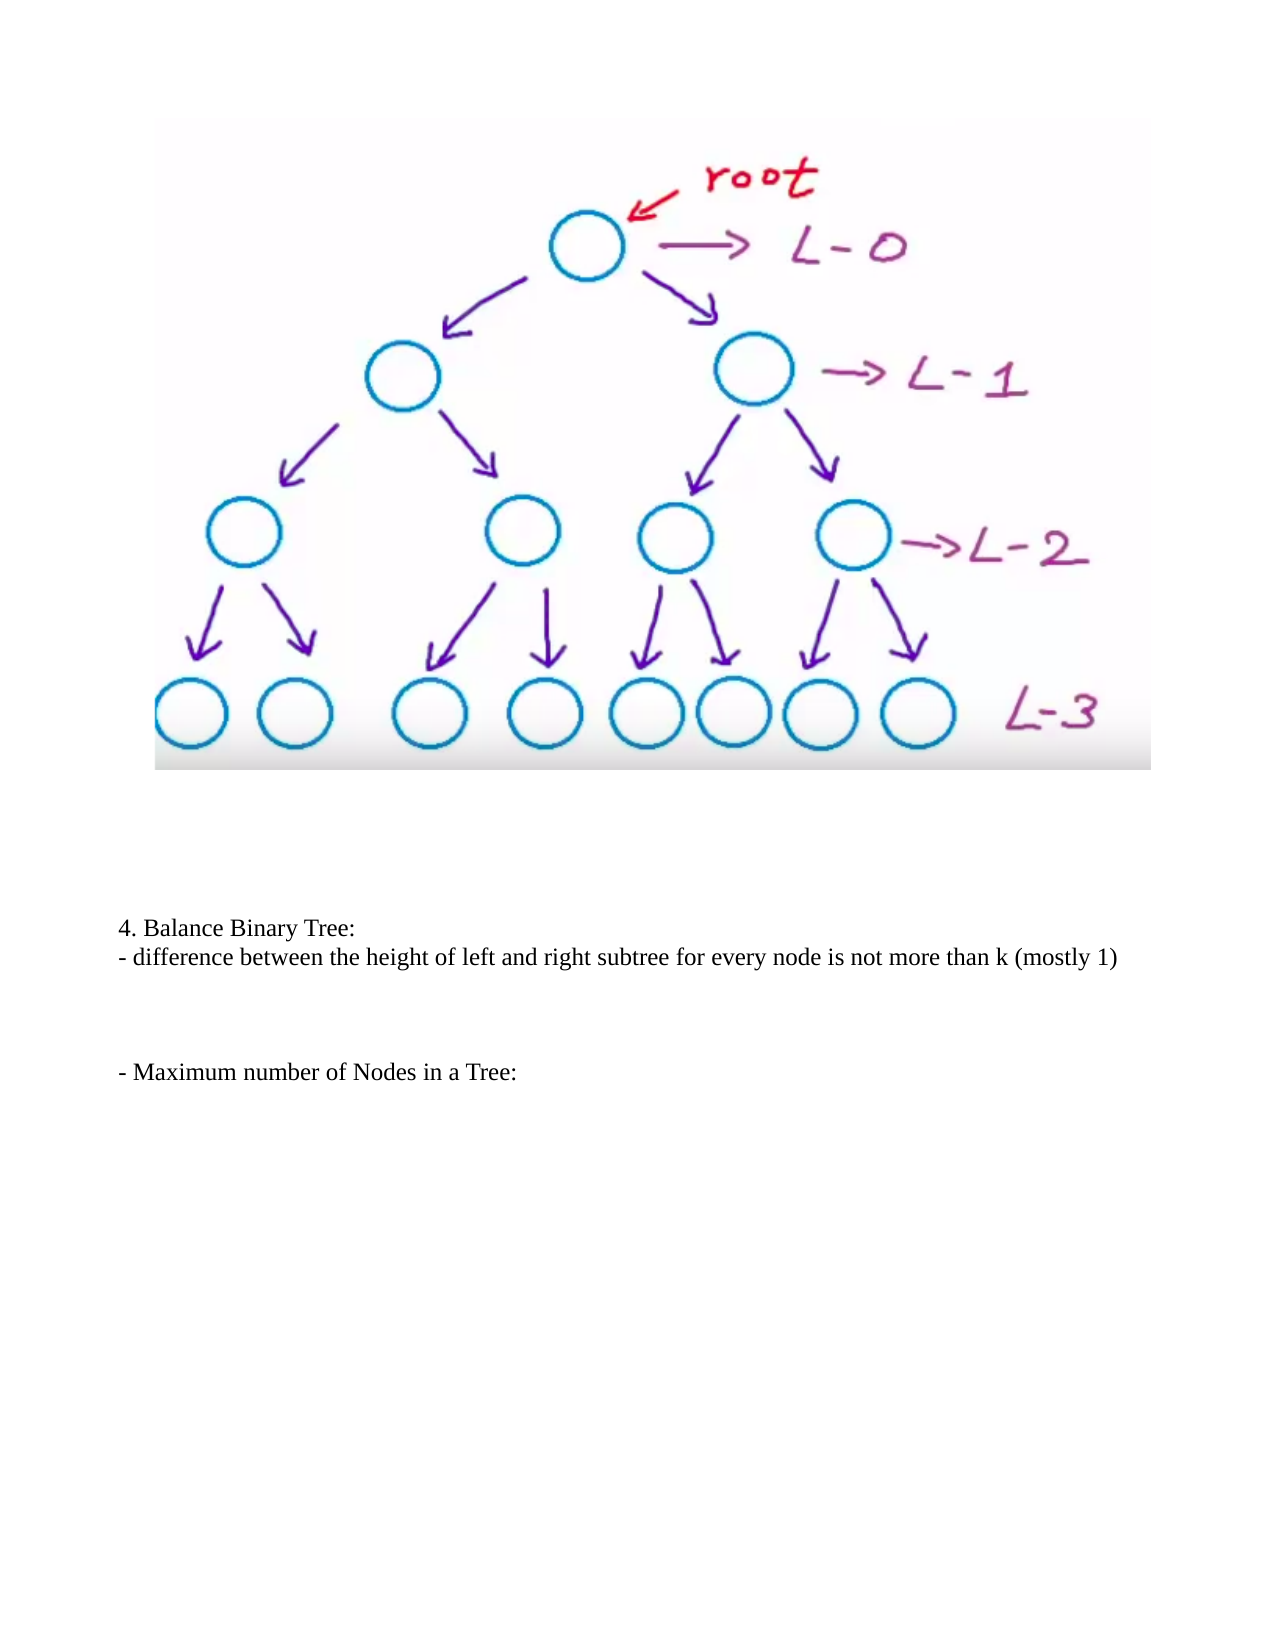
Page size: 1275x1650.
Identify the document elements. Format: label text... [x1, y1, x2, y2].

text 4. Balance Binary Tree: [118, 913, 1157, 942]
picture [124, 118, 1151, 770]
text - Maximum number of Nodes in a Tree: [118, 1057, 1157, 1086]
text - difference between the height of left and right subtree for every node is not more than k (mostly 1) [118, 942, 1157, 971]
